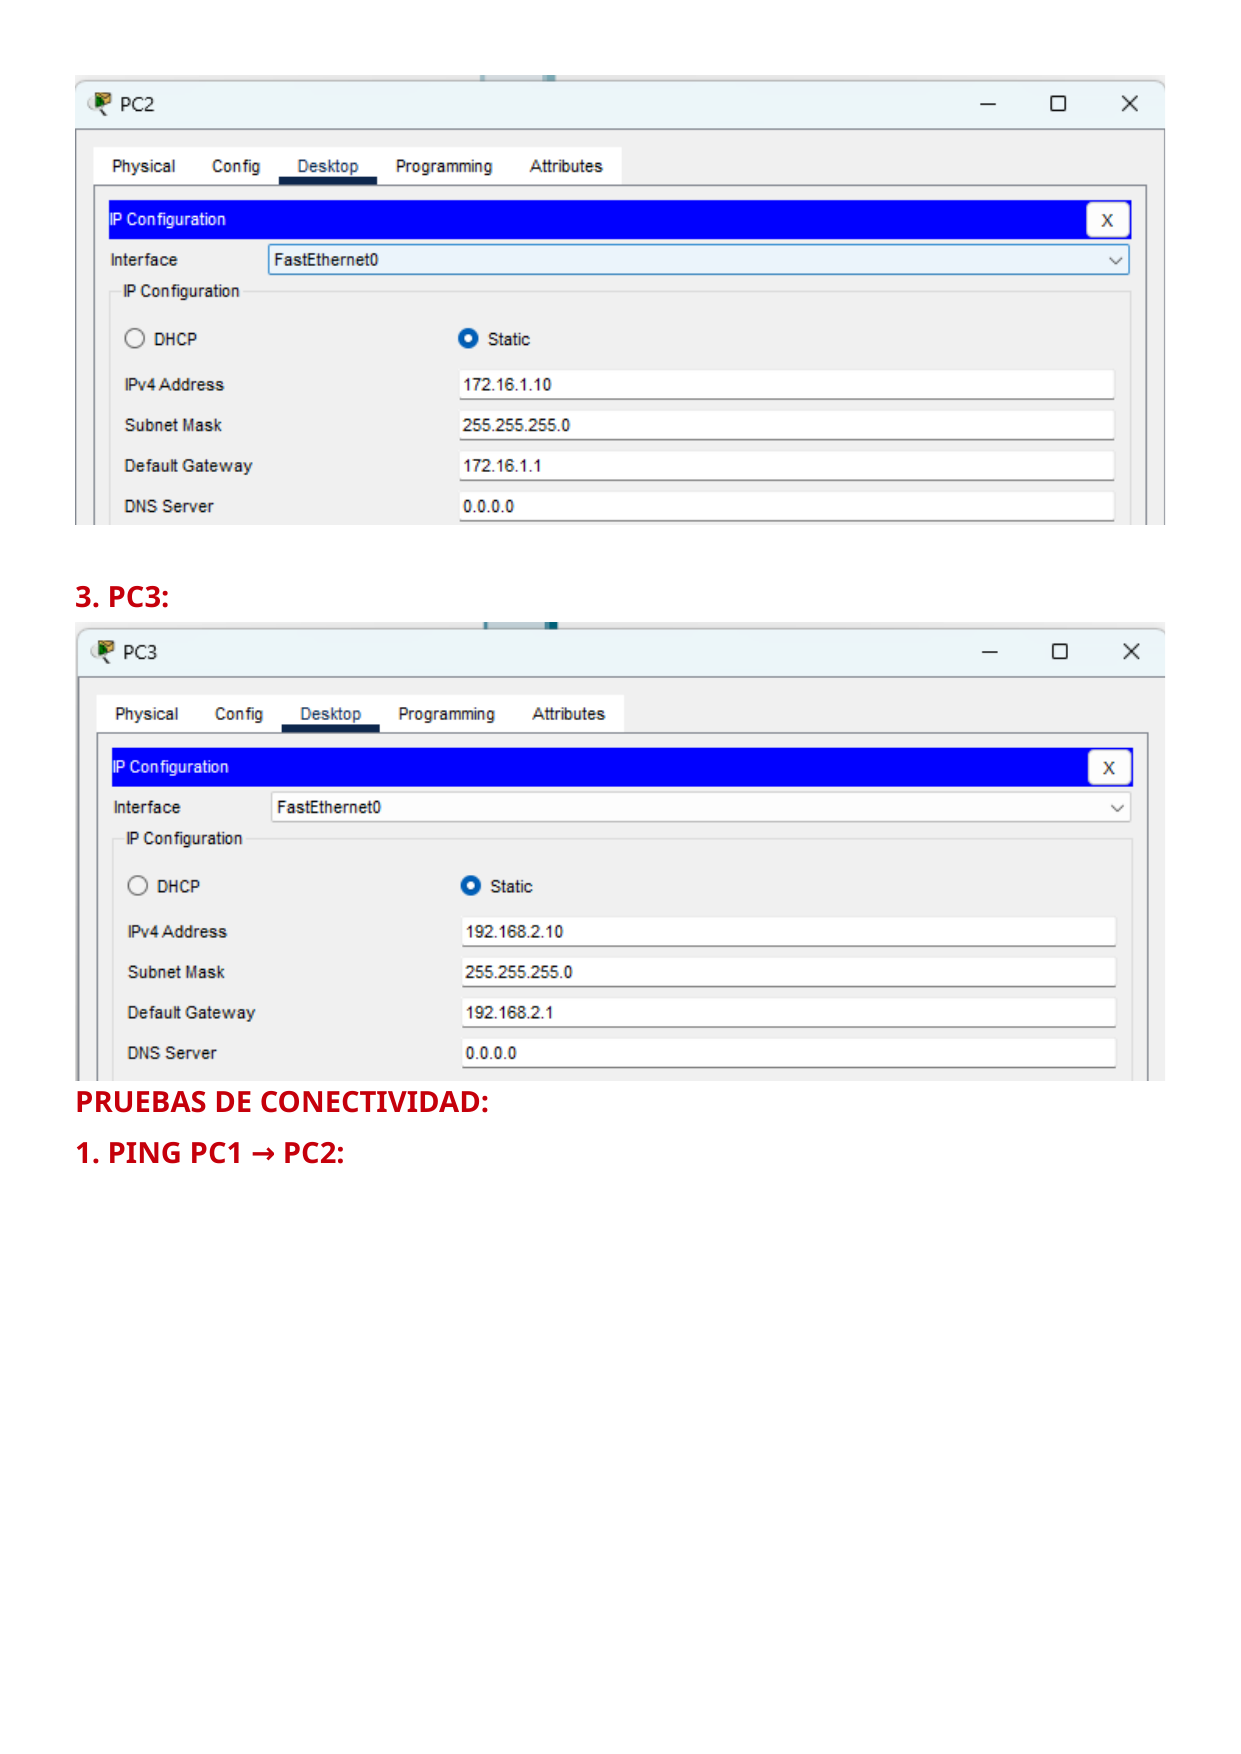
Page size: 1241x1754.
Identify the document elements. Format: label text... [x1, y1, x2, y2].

picture [75, 622, 1166, 1081]
text PRUEBAS DE CONECTIVIDAD: [75, 1081, 1165, 1121]
text 3. PC3: [75, 577, 1165, 616]
picture [75, 75, 1166, 525]
text 1. PING PC1 → PC2: [75, 1132, 1165, 1172]
